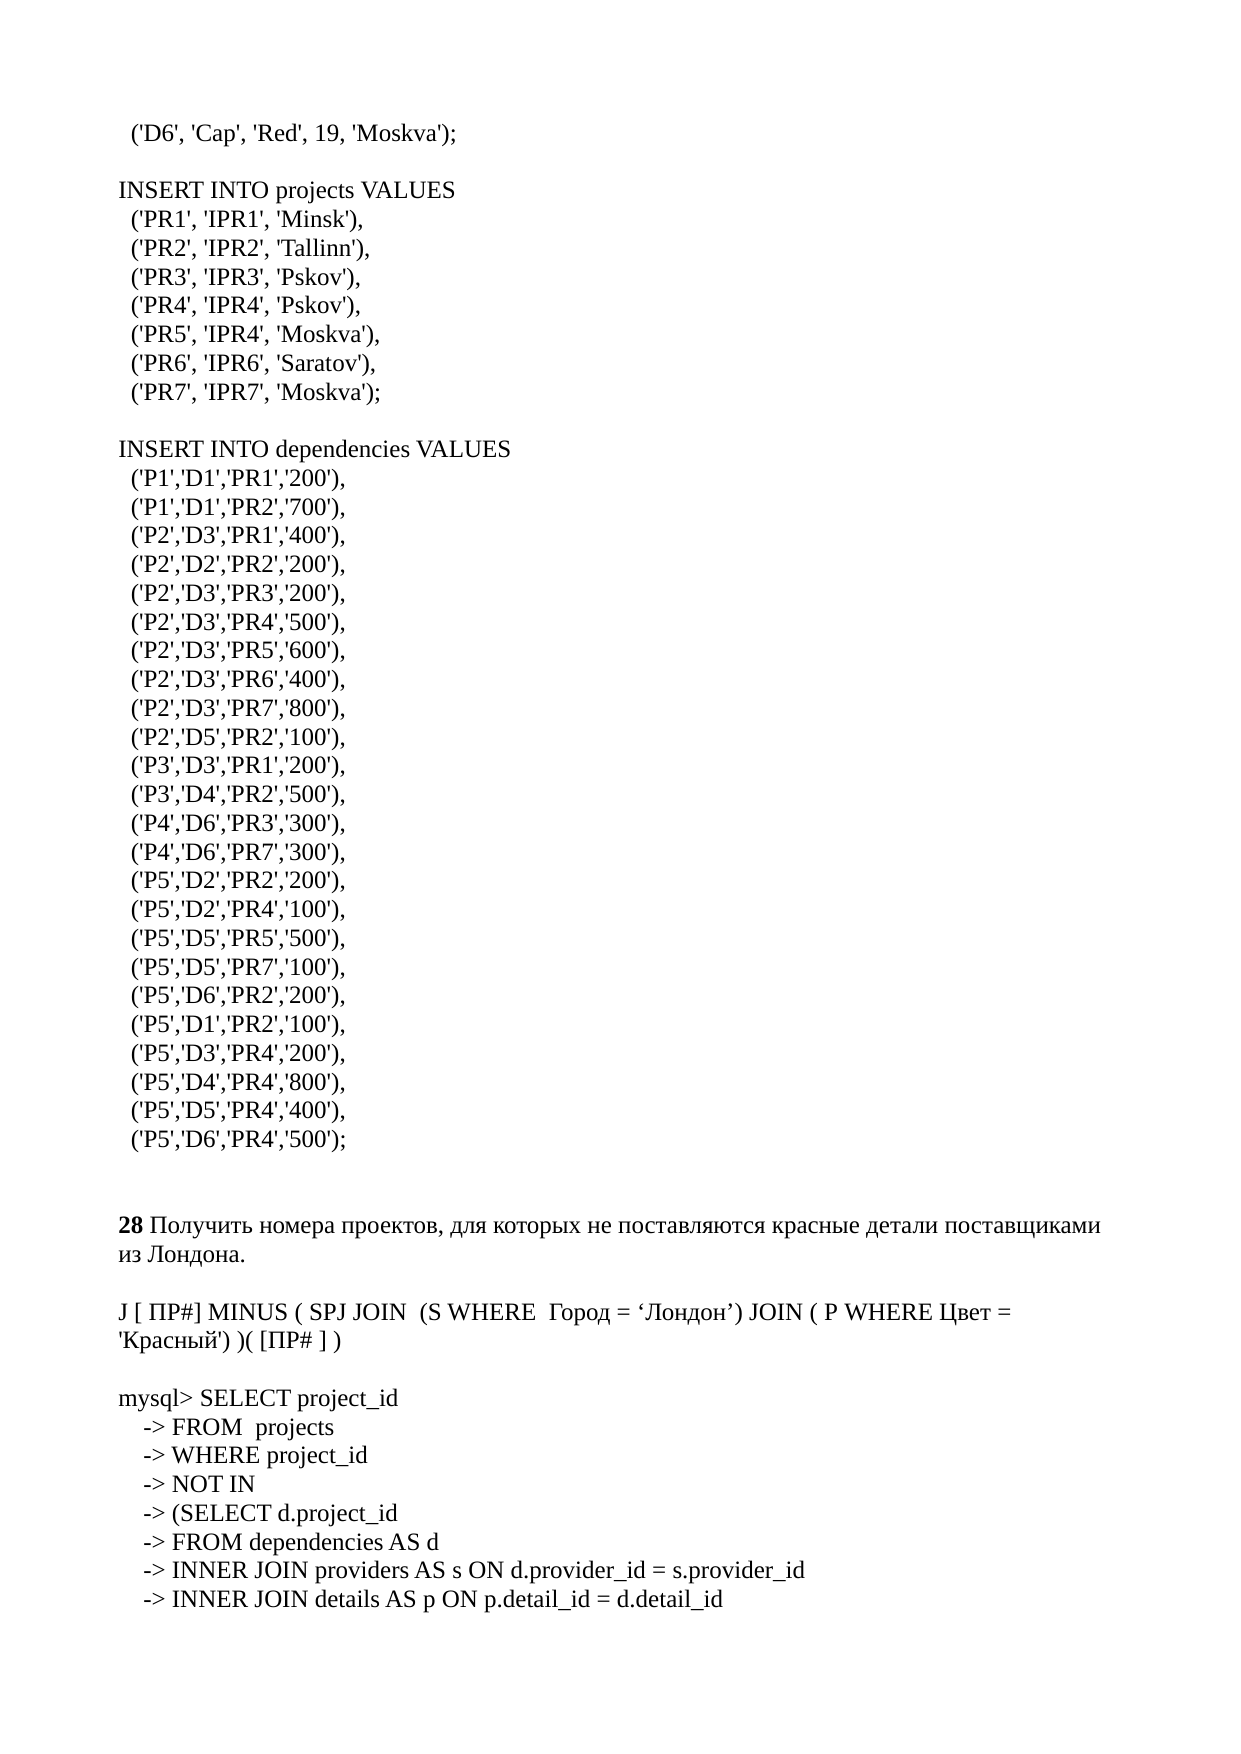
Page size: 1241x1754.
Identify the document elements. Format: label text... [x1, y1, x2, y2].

text ('P1','D1','PR2','700'), [118, 492, 1122, 521]
text -> INNER JOIN details AS p ON p.detail_id = d.detail_id [118, 1584, 1122, 1613]
text ('PR1', 'IPR1', 'Minsk'), [118, 204, 1122, 233]
text -> (SELECT d.project_id [118, 1498, 1122, 1527]
text ('D6', 'Cap', 'Red', 19, 'Moskva'); [118, 118, 1122, 147]
text ('P5','D2','PR4','100'), [118, 894, 1122, 923]
text INSERT INTO projects VALUES [118, 176, 1122, 204]
text ('P2','D3','PR4','500'), [118, 607, 1122, 636]
text ('PR3', 'IPR3', 'Pskov'), [118, 262, 1122, 291]
text ('PR5', 'IPR4', 'Moskva'), [118, 319, 1122, 348]
text ('P3','D3','PR1','200'), [118, 751, 1122, 779]
text ('P5','D6','PR2','200'), [118, 981, 1122, 1009]
text ('P5','D1','PR2','100'), [118, 1009, 1122, 1038]
text ('P3','D4','PR2','500'), [118, 779, 1122, 808]
text ('P5','D5','PR5','500'), [118, 923, 1122, 952]
text ('P2','D3','PR1','400'), [118, 521, 1122, 549]
text ('P1','D1','PR1','200'), [118, 463, 1122, 492]
text ('PR2', 'IPR2', 'Tallinn'), [118, 233, 1122, 262]
text ('P5','D5','PR7','100'), [118, 952, 1122, 981]
text ('P5','D5','PR4','400'), [118, 1096, 1122, 1124]
text -> NOT IN [118, 1469, 1122, 1498]
text -> FROM projects [118, 1412, 1122, 1441]
text ('P5','D6','PR4','500'); [118, 1124, 1122, 1153]
text 28 Получить номера проектов, для которых не поставляются красные детали поставщиками из Лондона. [118, 1211, 1122, 1268]
text -> FROM dependencies AS d [118, 1527, 1122, 1556]
text ('PR4', 'IPR4', 'Pskov'), [118, 291, 1122, 319]
text INSERT INTO dependencies VALUES [118, 434, 1122, 463]
text J [ ПР#] МINUS ( SPJ JOIN (S WHERE Город = ‘Лондон’) JOIN ( Р WНERE Цвет = 'Красный') )( [ПР# ] ) [118, 1297, 1122, 1354]
text ('P2','D2','PR2','200'), [118, 549, 1122, 578]
text ('P4','D6','PR7','300'), [118, 837, 1122, 866]
text ('P5','D4','PR4','800'), [118, 1067, 1122, 1096]
text ('P5','D3','PR4','200'), [118, 1038, 1122, 1067]
text -> INNER JOIN providers AS s ON d.provider_id = s.provider_id [118, 1556, 1122, 1584]
text ('P2','D5','PR2','100'), [118, 722, 1122, 751]
text ('P5','D2','PR2','200'), [118, 866, 1122, 894]
text ('P2','D3','PR5','600'), [118, 636, 1122, 664]
text ('P2','D3','PR7','800'), [118, 693, 1122, 722]
text ('P2','D3','PR3','200'), [118, 578, 1122, 607]
text ('P2','D3','PR6','400'), [118, 664, 1122, 693]
text mysql> SELECT project_id [118, 1383, 1122, 1412]
text ('PR7', 'IPR7', 'Moskva'); [118, 377, 1122, 406]
text -> WHERE project_id [118, 1441, 1122, 1469]
text ('PR6', 'IPR6', 'Saratov'), [118, 348, 1122, 377]
text ('P4','D6','PR3','300'), [118, 808, 1122, 837]
